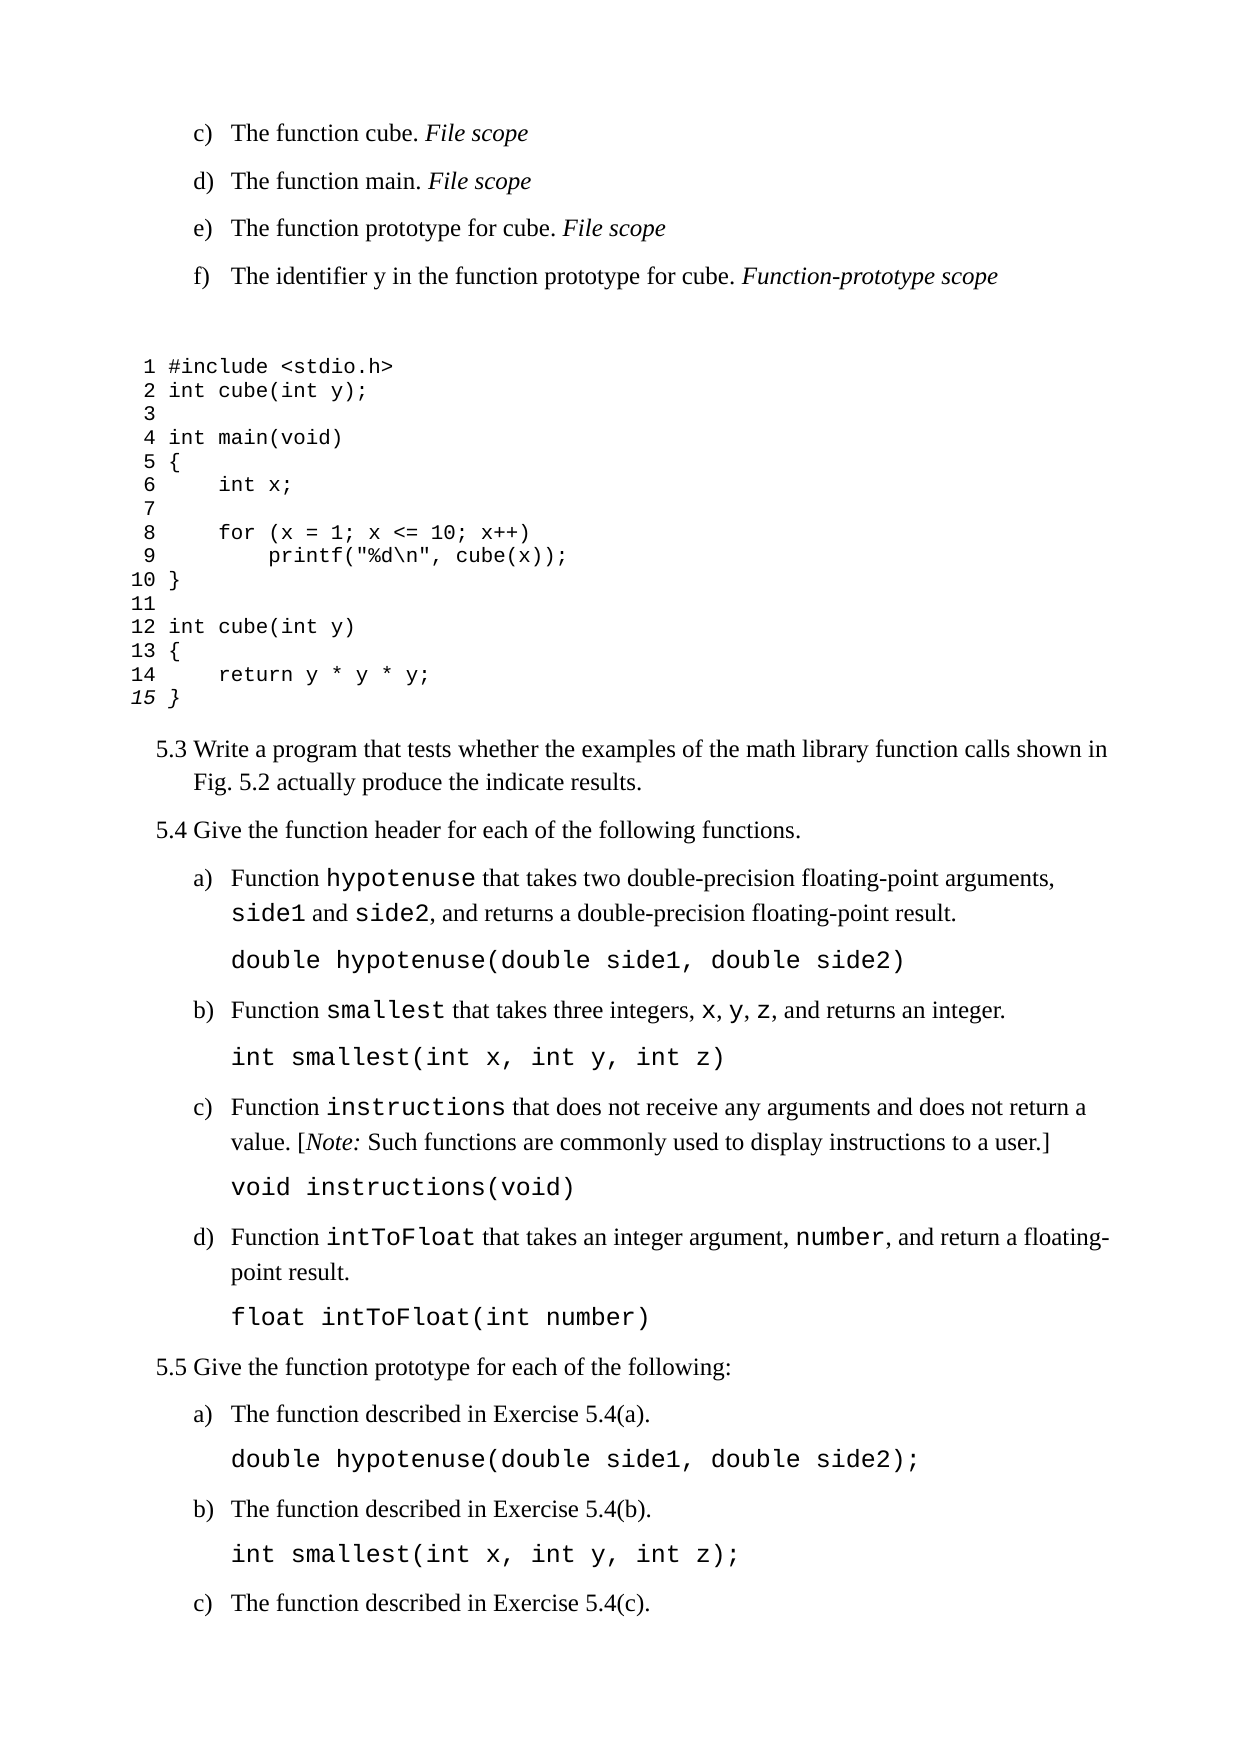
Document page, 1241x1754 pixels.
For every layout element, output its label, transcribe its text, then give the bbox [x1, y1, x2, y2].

text 6 int x; [118, 474, 1122, 498]
text 12 int cube(int y) [118, 616, 1122, 640]
text 4 int main(void) [118, 427, 1122, 451]
list double hypotenuse(double side1, double side2); [193, 1447, 1122, 1475]
list The function prototype for cube. File scope [193, 213, 1122, 242]
text 11 [118, 593, 1122, 616]
list The function described in Exercise 5.4(c). [193, 1588, 1122, 1617]
text 5 { [118, 451, 1122, 474]
text 15 } [118, 687, 1122, 711]
text 13 { [118, 640, 1122, 663]
text 14 return y * y * y; [118, 663, 1122, 687]
list Give the function prototype for each of the following: [156, 1352, 1122, 1380]
text 9 printf("%d\n", cube(x)); [118, 545, 1122, 569]
text 1 #include <stdio.h> [118, 356, 1122, 380]
list Give the function header for each of the following functions. [156, 815, 1122, 844]
list Write a program that tests whether the examples of the math library function calls shown in Fig. 5.2 actually produce the indicate results. [156, 734, 1122, 796]
text 2 int cube(int y); [118, 380, 1122, 403]
text 3 [118, 403, 1122, 427]
list The function described in Exercise 5.4(a). [193, 1399, 1122, 1428]
list Function instructions that does not receive any arguments and does not return a value. [Note: Such functions are commonly used to display instructions to a user.] [193, 1092, 1122, 1156]
list float intToFloat(int number) [193, 1304, 1122, 1333]
list Function hypotenuse that takes two double-precision floating-point arguments, side1 and side2, and returns a double-precision floating-point result. [193, 863, 1122, 929]
list void instructions(void) [193, 1175, 1122, 1203]
text 8 for (x = 1; x <= 10; x++) [118, 522, 1122, 545]
text 10 } [118, 569, 1122, 593]
list Function intToFloat that takes an integer argument, number, and return a floating-point result. [193, 1222, 1122, 1286]
list The function described in Exercise 5.4(b). [193, 1494, 1122, 1523]
list double hypotenuse(double side1, double side2) [193, 948, 1122, 976]
list int smallest(int x, int y, int z); [193, 1541, 1122, 1570]
list The function cube. File scope [193, 118, 1122, 147]
list The function main. File scope [193, 166, 1122, 194]
list Function smallest that takes three integers, x, y, z, and returns an integer. [193, 995, 1122, 1026]
list The identifier y in the function prototype for cube. Function-prototype scope [193, 261, 1122, 290]
text 7 [118, 498, 1122, 522]
list int smallest(int x, int y, int z) [193, 1045, 1122, 1073]
